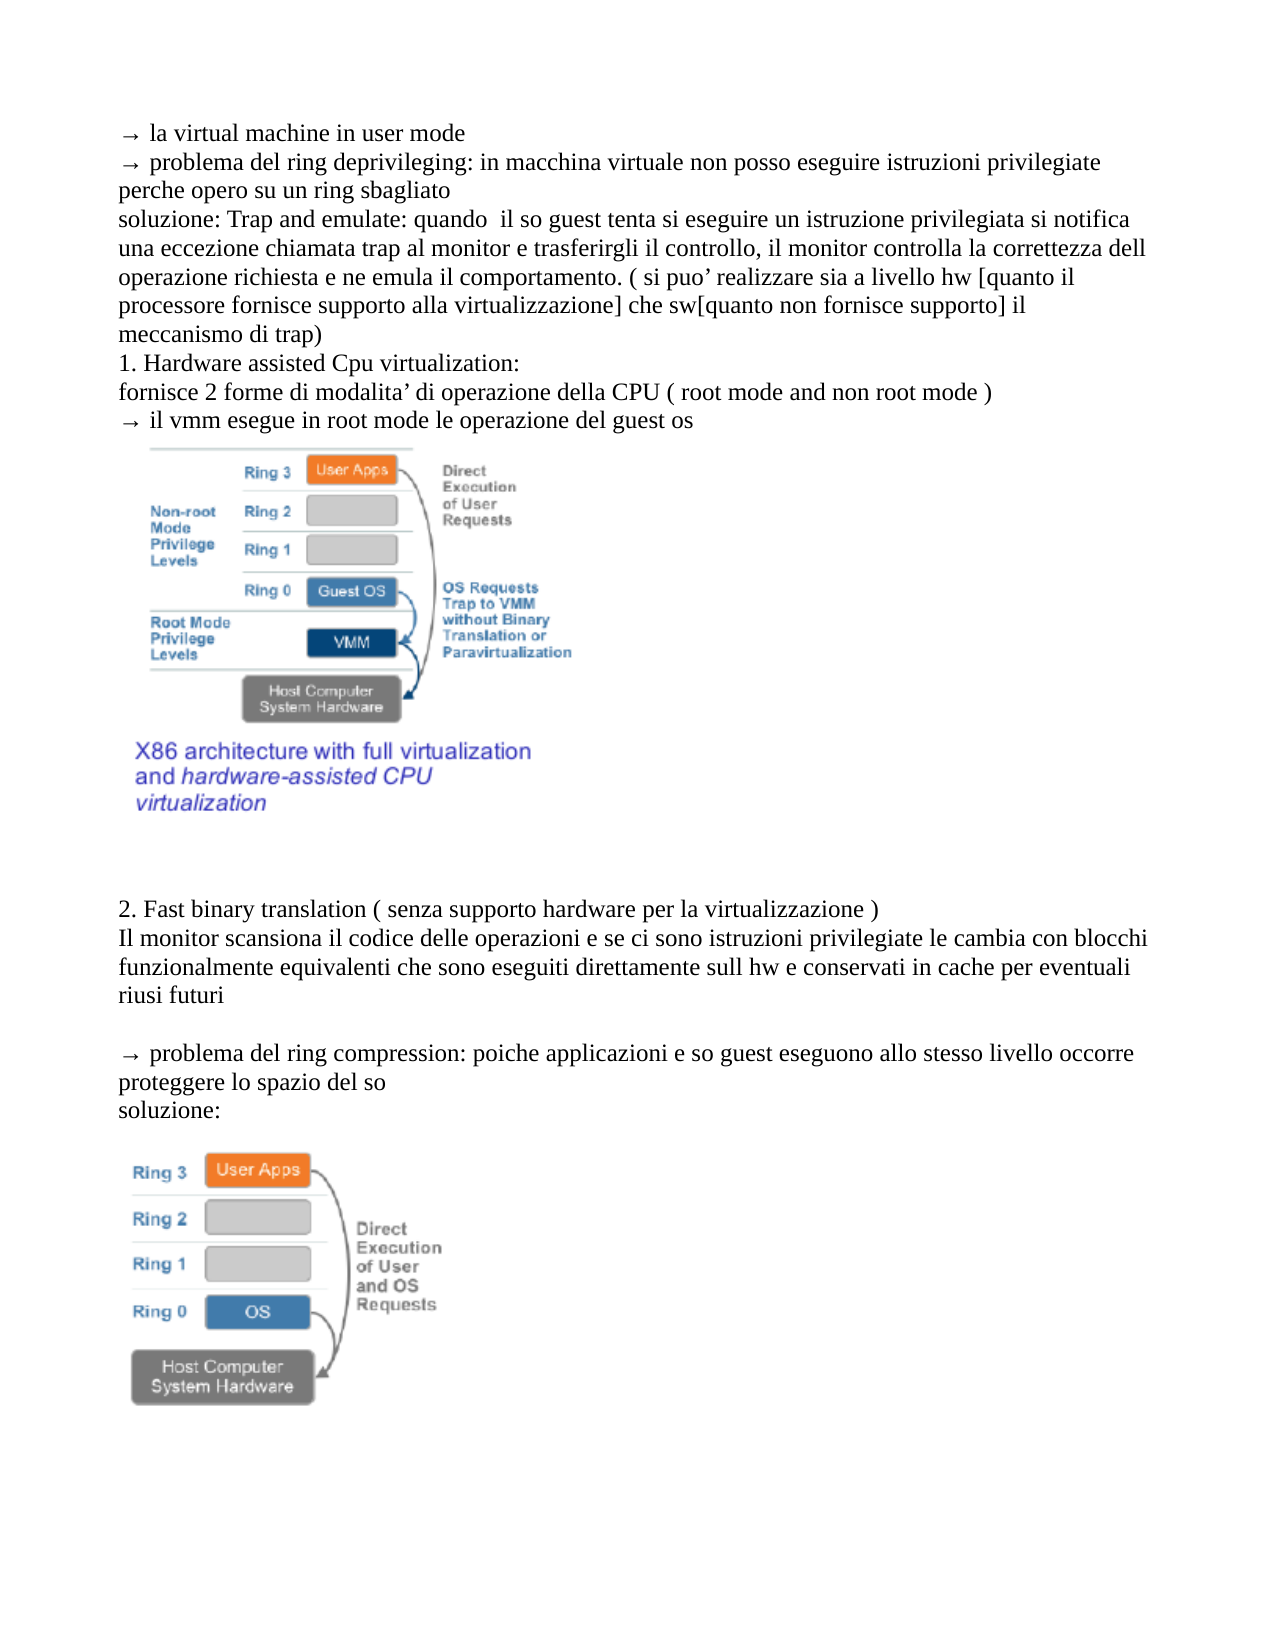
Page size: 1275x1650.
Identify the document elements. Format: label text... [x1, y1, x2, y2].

picture [131, 434, 584, 825]
text → la virtual machine in user mode [118, 118, 1157, 147]
text → il vmm esegue in root mode le operazione del guest os [118, 406, 1157, 434]
text → problema del ring deprivileging: in macchina virtuale non posso eseguire istruzioni privilegiate perche opero su un ring sbagliato [118, 147, 1157, 204]
text 2. Fast binary translation ( senza supporto hardware per la virtualizzazione ) [118, 894, 1157, 923]
text 1. Hardware assisted Cpu virtualization: [118, 348, 1157, 377]
picture [114, 1143, 448, 1409]
text → problema del ring compression: poiche applicazioni e so guest eseguono allo stesso livello occorre proteggere lo spazio del so [118, 1038, 1157, 1096]
text fornisce 2 forme di modalita’ di operazione della CPU ( root mode and non root mode ) [118, 377, 1157, 406]
text soluzione: Trap and emulate: quando il so guest tenta si eseguire un istruzione privilegiata si notifica una eccezione chiamata trap al monitor e trasferirgli il controllo, il monitor controlla la correttezza dell operazione richiesta e ne emula il comportamento. ( si puo’ realizzare sia a livello hw [quanto il processore fornisce supporto alla virtualizzazione] che sw[quanto non fornisce supporto] il meccanismo di trap) [118, 204, 1157, 348]
text soluzione: [118, 1096, 1157, 1124]
text Il monitor scansiona il codice delle operazioni e se ci sono istruzioni privilegiate le cambia con blocchi funzionalmente equivalenti che sono eseguiti direttamente sull hw e conservati in cache per eventuali riusi futuri [118, 923, 1157, 1009]
